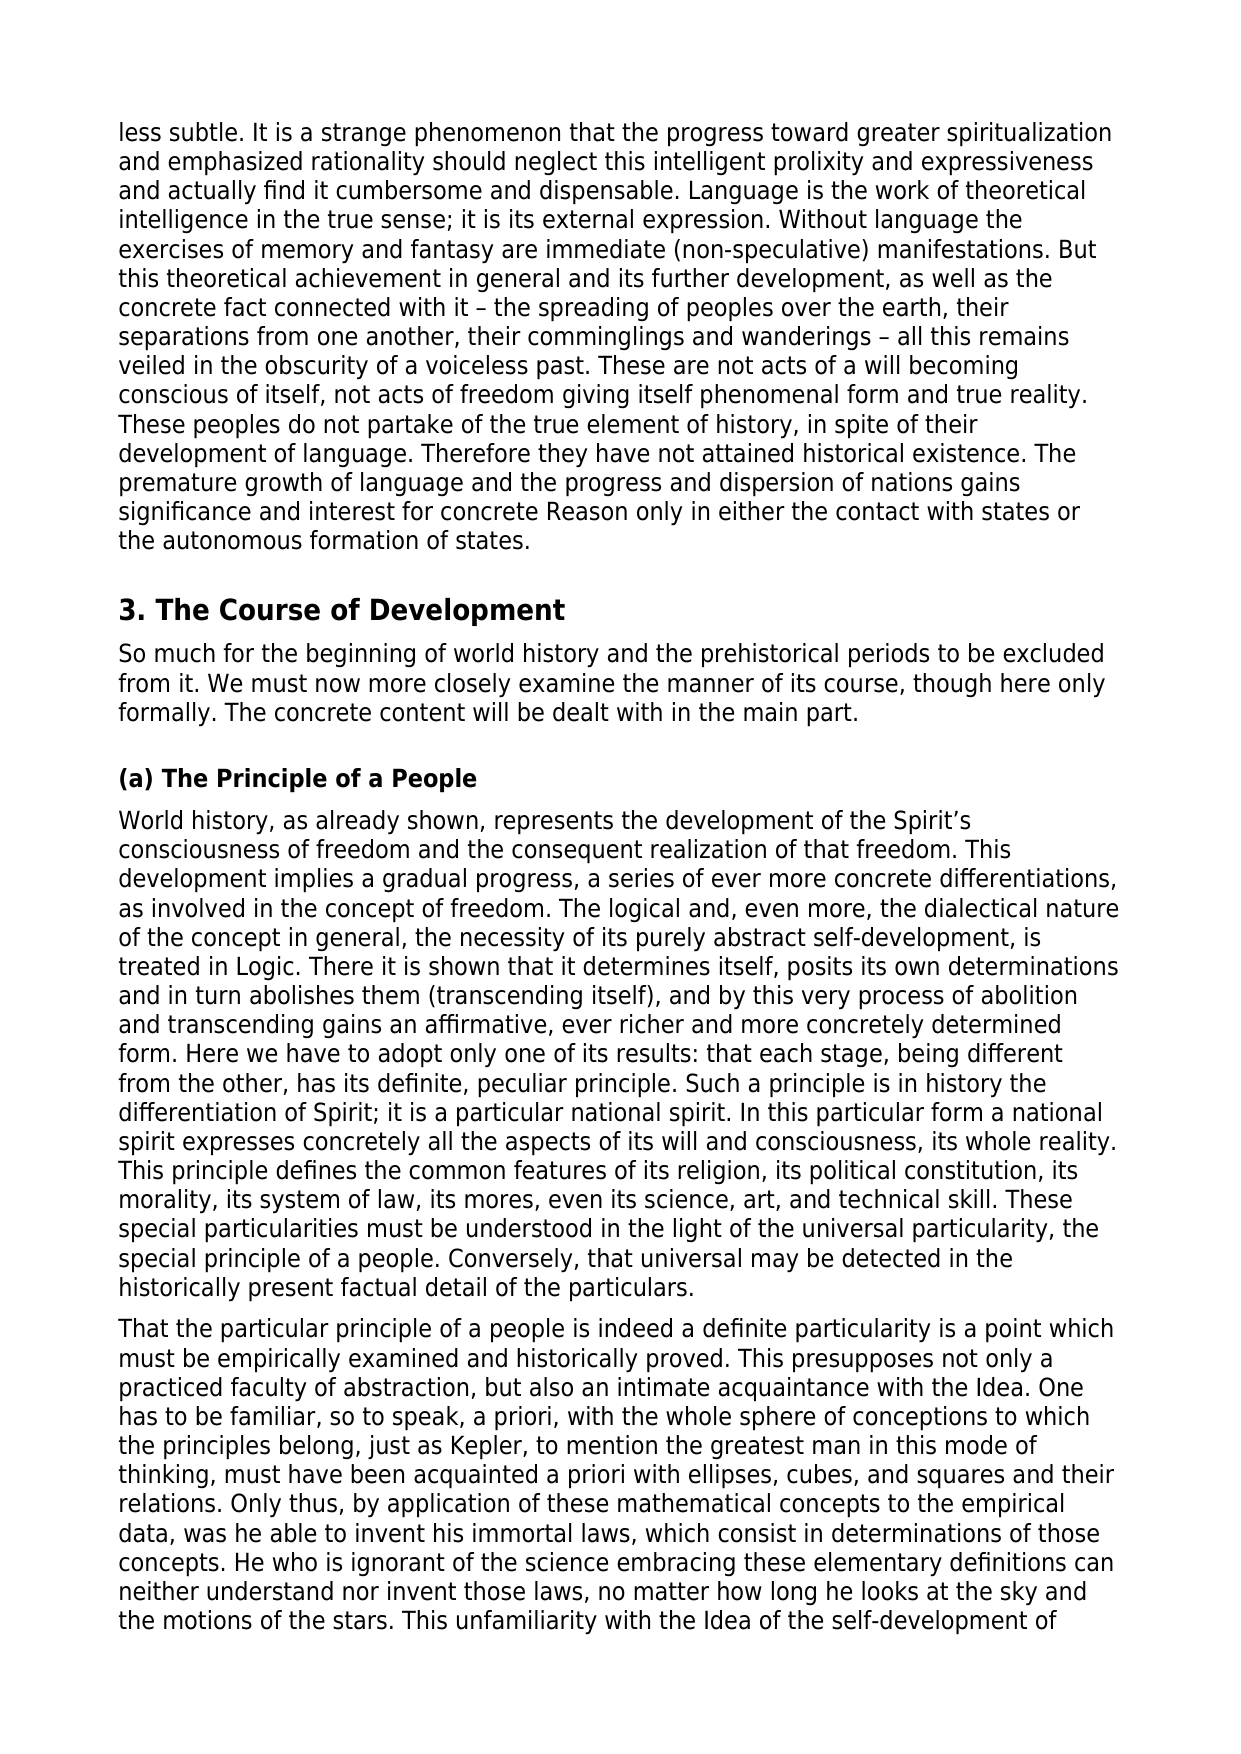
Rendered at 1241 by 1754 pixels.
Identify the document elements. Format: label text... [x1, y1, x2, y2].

text That the particular principle of a people is indeed a definite particularity is a point which must be empirically examined and historically proved. This presupposes not only a practiced faculty of abstraction, but also an intimate acquaintance with the Idea. One has to be familiar, so to speak, a priori, with the whole sphere of conceptions to which the principles belong, just as Kepler, to mention the greatest man in this mode of thinking, must have been acquainted a priori with ellipses, cubes, and squares and their relations. Only thus, by application of these mathematical concepts to the empirical data, was he able to invent his immortal laws, which consist in determinations of those concepts. He who is ignorant of the science embracing these elementary definitions can neither understand nor invent those laws, no matter how long he looks at the sky and the motions of the stars. This unfamiliarity with the Idea of the self-development of [118, 1314, 1122, 1635]
subtitle (a) The Principle of a People [118, 764, 1122, 794]
text less subtle. It is a strange phenomenon that the progress toward greater spiritualization and emphasized rationality should neglect this intelligent prolixity and expressiveness and actually find it cumbersome and dispensable. Language is the work of theoretical intelligence in the true sense; it is its external expression. Without language the exercises of memory and fantasy are immediate (non-speculative) manifestations. But this theoretical achievement in general and its further development, as well as the concrete fact connected with it – the spreading of peoples over the earth, their separations from one another, their comminglings and wanderings – all this remains veiled in the obscurity of a voiceless past. These are not acts of a will becoming conscious of itself, not acts of freedom giving itself phenomenal form and true reality. These peoples do not partake of the true element of history, in spite of their development of language. Therefore they have not attained historical existence. The premature growth of language and the progress and dispersion of nations gains significance and interest for concrete Reason only in either the contact with states or the autonomous formation of states. [118, 118, 1122, 556]
text World history, as already shown, represents the development of the Spirit’s consciousness of freedom and the consequent realization of that freedom. This development implies a gradual progress, a series of ever more concrete differentiations, as involved in the concept of freedom. The logical and, even more, the dialectical nature of the concept in general, the necessity of its purely abstract self-development, is treated in Logic. There it is shown that it determines itself, posits its own determinations and in turn abolishes them (transcending itself), and by this very process of abolition and transcending gains an affirmative, ever richer and more concretely determined form. Here we have to adopt only one of its results: that each stage, being different from the other, has its definite, peculiar principle. Such a principle is in history the differentiation of Spirit; it is a particular national spirit. In this particular form a national spirit expresses concretely all the aspects of its will and consciousness, its whole reality. This principle defines the common features of its religion, its political constitution, its morality, its system of law, its mores, even its science, art, and technical skill. These special particularities must be understood in the light of the universal particularity, the special principle of a people. Conversely, that universal may be detected in the historically present factual detail of the particulars. [118, 806, 1122, 1302]
text So much for the beginning of world history and the prehistorical periods to be excluded from it. We must now more closely examine the manner of its course, though here only formally. The concrete content will be dealt with in the main part. [118, 639, 1122, 727]
subtitle 3. The Course of Development [118, 593, 1122, 627]
